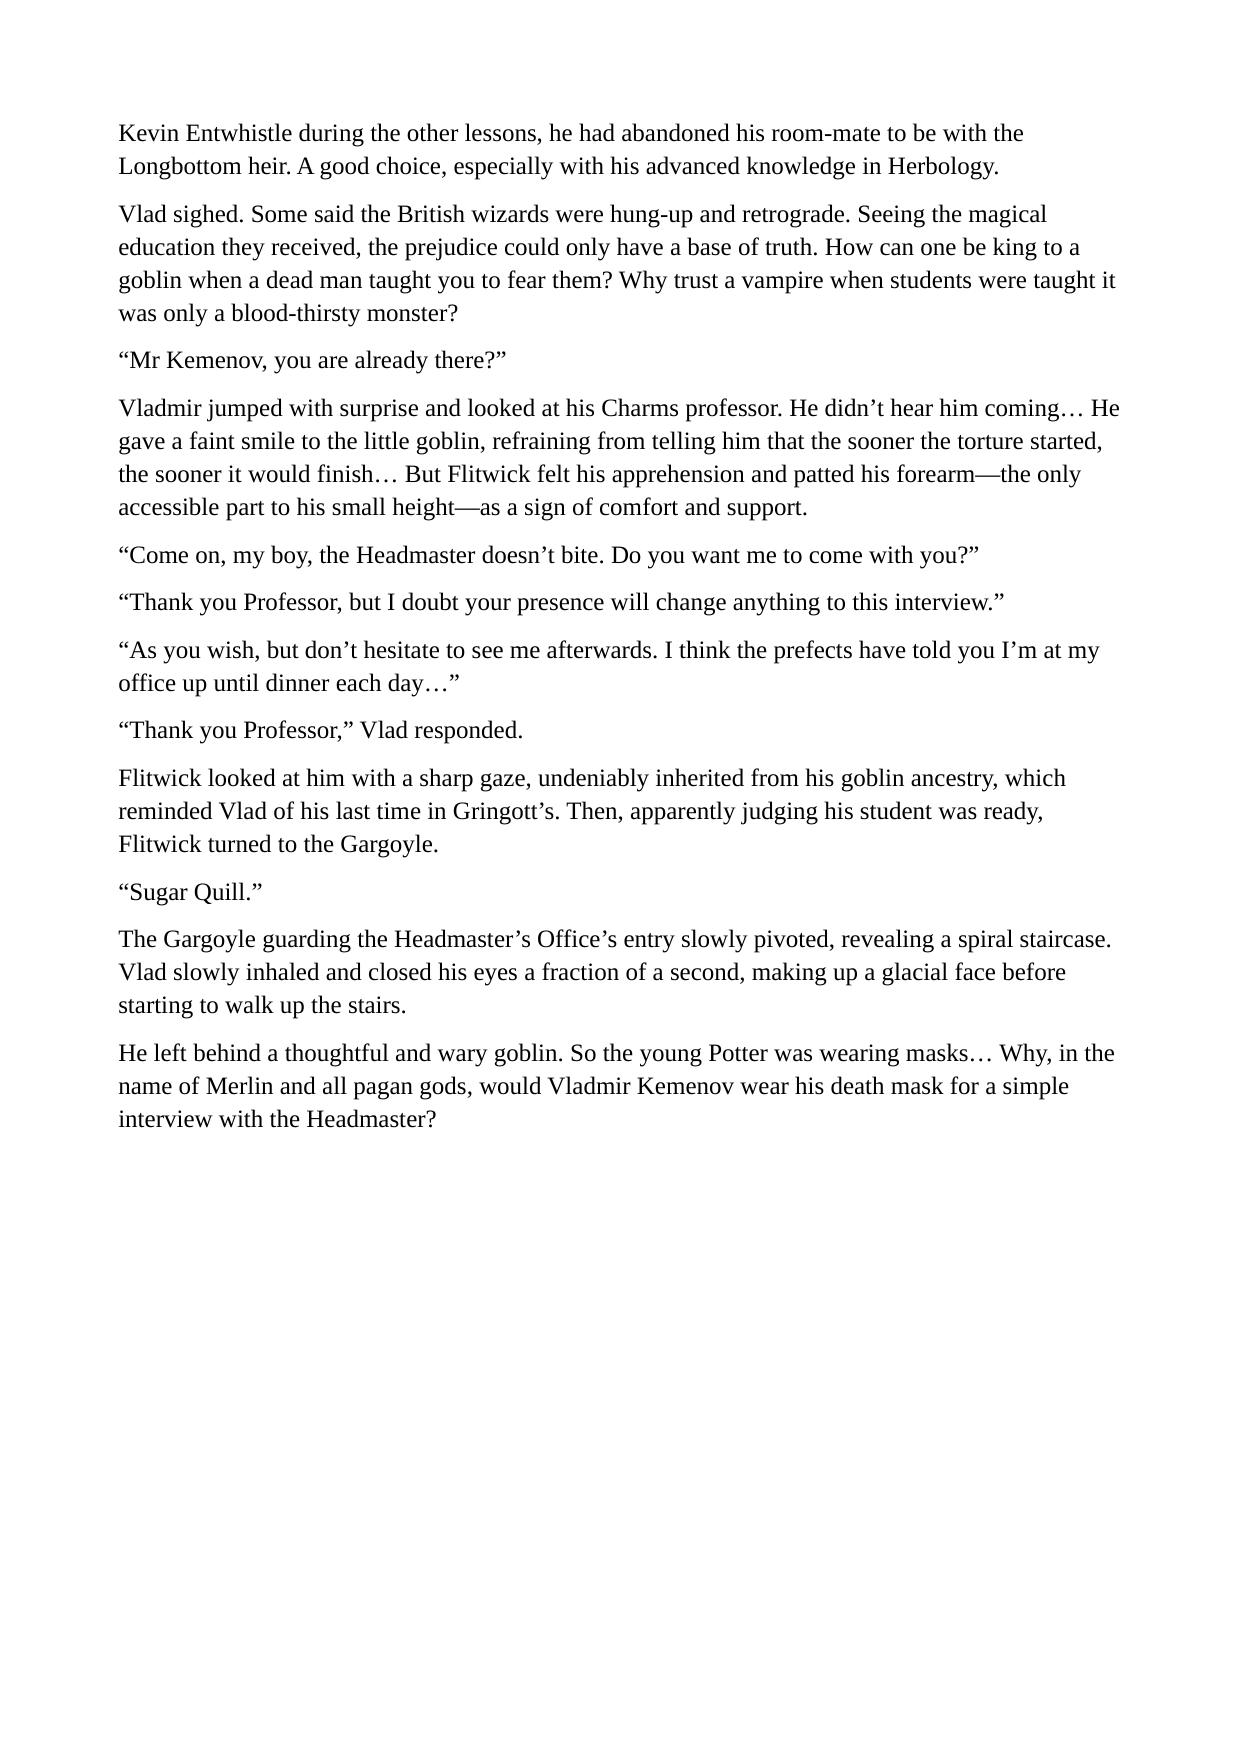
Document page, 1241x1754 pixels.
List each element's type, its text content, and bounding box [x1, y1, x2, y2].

text “As you wish, but don’t hesitate to see me afterwards. I think the prefects have told you I’m at my office up until dinner each day…” [118, 635, 1122, 697]
text “Thank you Professor,” Vlad responded. [118, 716, 1122, 744]
text The Gargoyle guarding the Headmaster’s Office’s entry slowly pivoted, revealing a spiral staircase. Vlad slowly inhaled and closed his eyes a fraction of a second, making up a glacial face before starting to walk up the stairs. [118, 924, 1122, 1019]
text “Thank you Professor, but I doubt your presence will change anything to this interview.” [118, 587, 1122, 616]
text “Mr Kemenov, you are already there?” [118, 345, 1122, 374]
text “Come on, my boy, the Headmaster doesn’t bite. Do you want me to come with you?” [118, 540, 1122, 568]
text Kevin Entwhistle during the other lessons, he had abandoned his room-mate to be with the Longbottom heir. A good choice, especially with his advanced knowledge in Herbology. [118, 118, 1122, 180]
text Vlad sighed. Some said the British wizards were hung-up and retrograde. Seeing the magical education they received, the prejudice could only have a base of truth. How can one be king to a goblin when a dead man taught you to fear them? Why trust a vampire when students were taught it was only a blood-thirsty monster? [118, 199, 1122, 327]
text Flitwick looked at him with a sharp gaze, undeniably inherited from his goblin ancestry, which reminded Vlad of his last time in Gringott’s. Then, apparently judging his student was ready, Flitwick turned to the Gargoyle. [118, 763, 1122, 858]
text “Sugar Quill.” [118, 877, 1122, 906]
text He left behind a thoughtful and wary goblin. So the young Potter was wearing masks… Why, in the name of Merlin and all pagan gods, would Vladmir Kemenov wear his death mask for a simple interview with the Headmaster? [118, 1038, 1122, 1133]
text Vladmir jumped with surprise and looked at his Charms professor. He didn’t hear him coming… He gave a faint smile to the little goblin, refraining from telling him that the sooner the torture started, the sooner it would finish… But Flitwick felt his apprehension and patted his forearm—the only accessible part to his small height—as a sign of comfort and support. [118, 393, 1122, 521]
